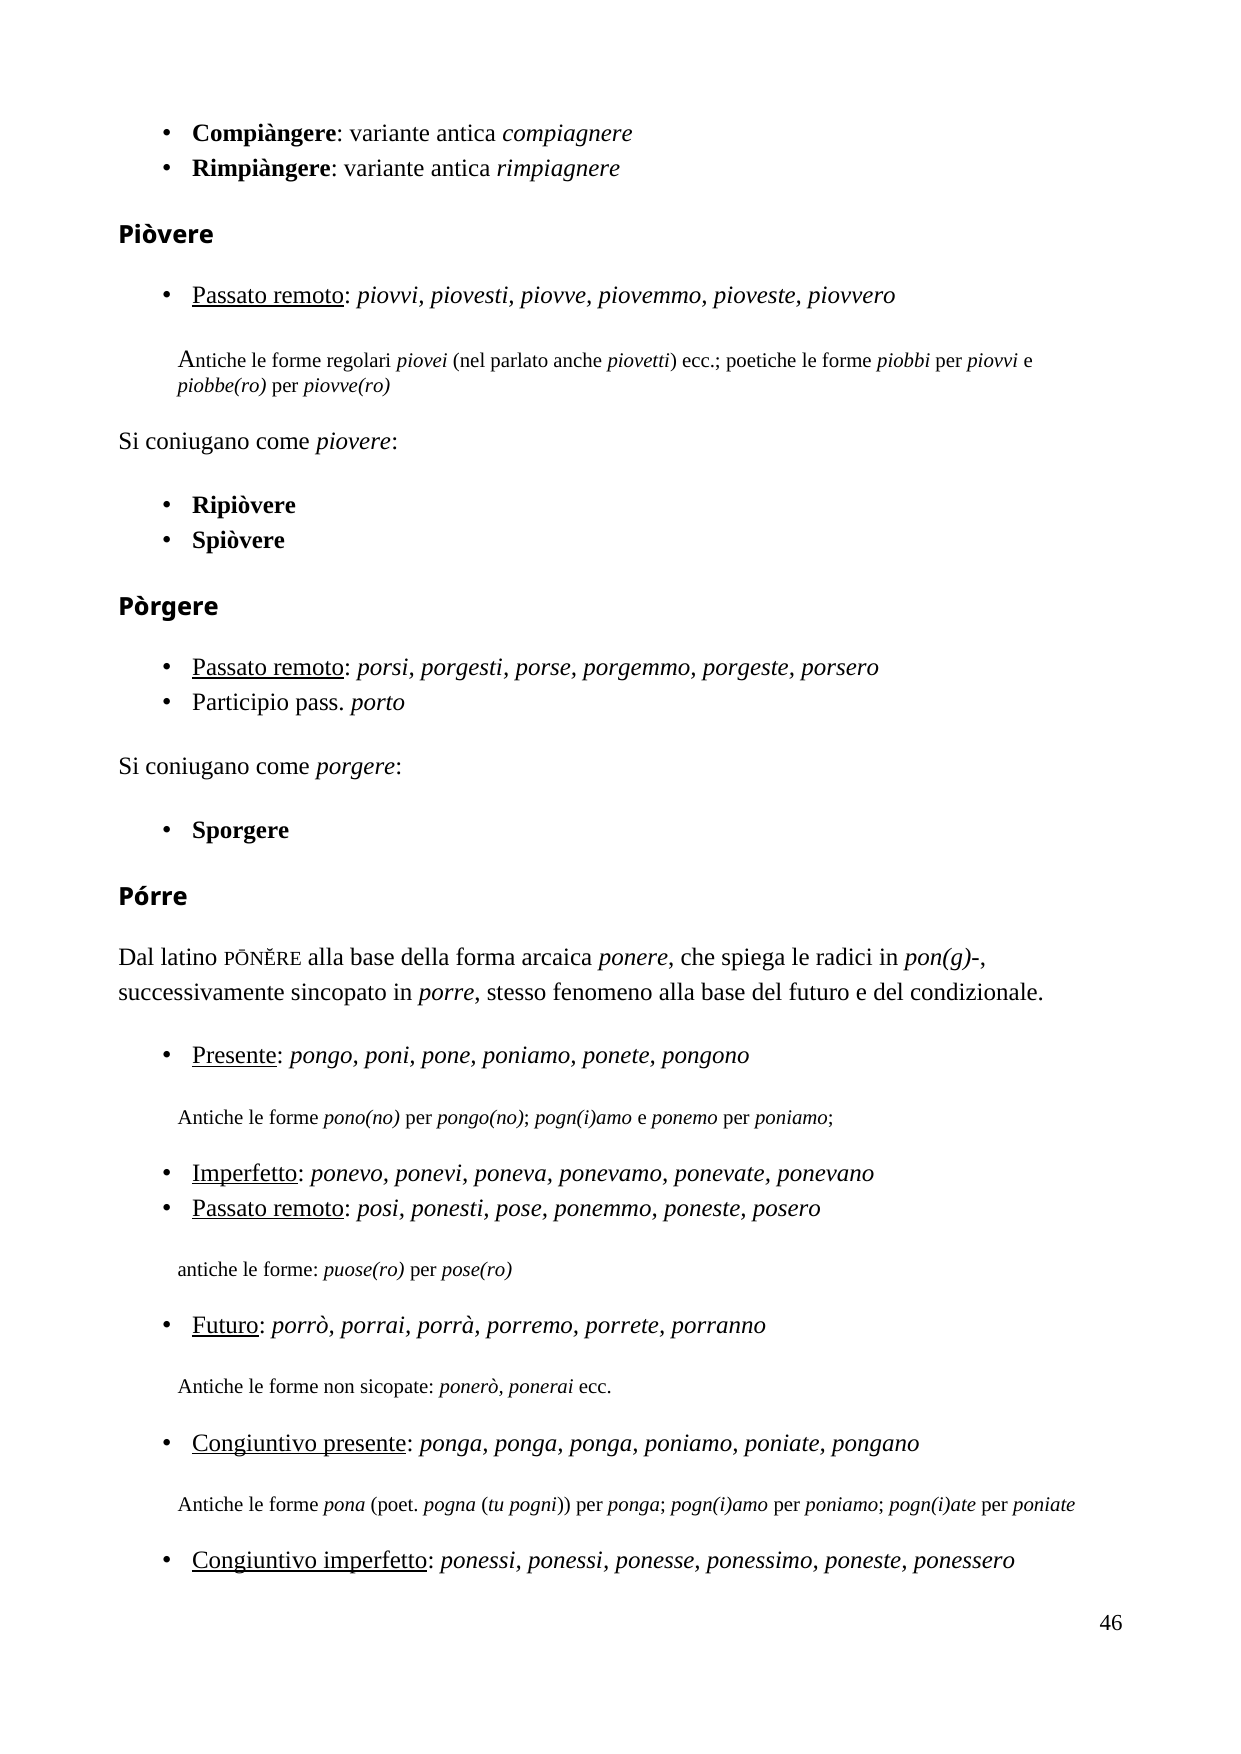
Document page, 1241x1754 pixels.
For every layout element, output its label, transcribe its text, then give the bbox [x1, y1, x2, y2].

list Passato remoto: piovvi, piovesti, piovve, piovemmo, pioveste, piovvero [162, 280, 1122, 309]
list Rimpiàngere: variante antica rimpiagnere [162, 153, 1122, 181]
text Dal latino pōnĕre alla base della forma arcaica ponere, che spiega le radici in pon(g)-, successivamente sincopato in porre, stesso fenomeno alla base del futuro e del condizionale. [118, 942, 1122, 1005]
text Si coniugano come porgere: [118, 751, 1122, 779]
list Compiàngere: variante antica compiagnere [162, 118, 1122, 147]
list Passato remoto: posi, ponesti, pose, ponemmo, poneste, posero [162, 1193, 1122, 1221]
list Passato remoto: porsi, porgesti, porse, porgemmo, porgeste, porsero [162, 652, 1122, 681]
list Antiche le forme non sicopate: ponerò, ponerai ecc. [177, 1374, 1122, 1398]
list Antiche le forme pono(no) per pongo(no); pogn(i)amo e ponemo per poniamo; [177, 1104, 1122, 1129]
list Imperfetto: ponevo, ponevi, poneva, ponevamo, ponevate, ponevano [162, 1158, 1122, 1187]
list Participio pass. porto [162, 687, 1122, 716]
list Congiuntivo imperfetto: ponessi, ponessi, ponesse, ponessimo, poneste, ponessero [162, 1545, 1122, 1574]
list Futuro: porrò, porrai, porrà, porremo, porrete, porranno [162, 1310, 1122, 1339]
subtitle Pórre [118, 879, 1122, 913]
list Sporgere [162, 815, 1122, 843]
list Antiche le forme pona (poet. pogna (tu pogni)) per ponga; pogn(i)amo per poniamo; pogn(i)ate per poniate [177, 1492, 1122, 1516]
subtitle Pòrgere [118, 589, 1122, 623]
list Presente: pongo, poni, pone, poniamo, ponete, pongono [162, 1041, 1122, 1069]
text Si coniugano come piovere: [118, 426, 1122, 455]
list Antiche le forme regolari piovei (nel parlato anche piovetti) ecc.; poetiche le forme piobbi per piovvi e piobbe(ro) per piovve(ro) [177, 344, 1122, 397]
list Spiòvere [162, 525, 1122, 553]
list Congiuntivo presente: ponga, ponga, ponga, poniamo, poniate, pongano [162, 1428, 1122, 1456]
list antiche le forme: puose(ro) per pose(ro) [177, 1257, 1122, 1281]
subtitle Piòvere [118, 217, 1122, 251]
list Ripiòvere [162, 490, 1122, 519]
